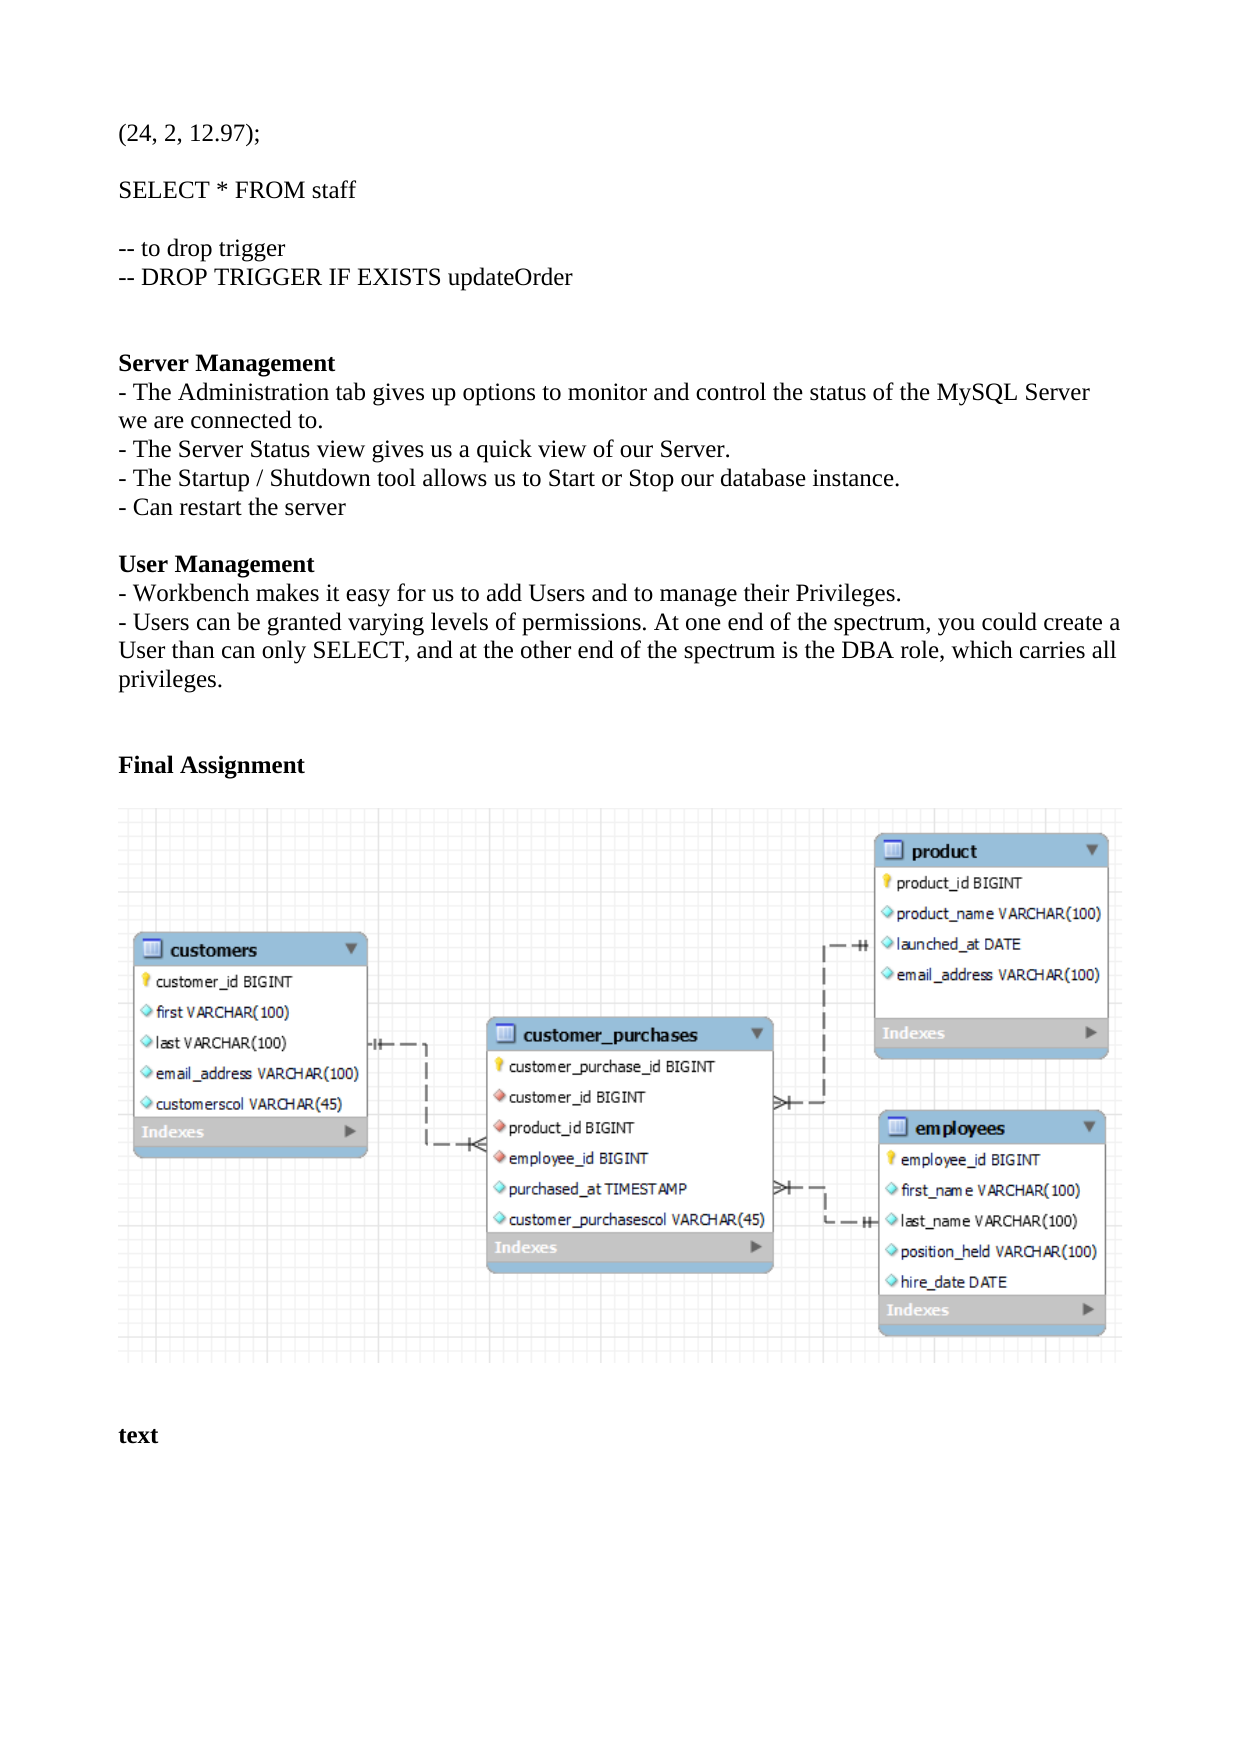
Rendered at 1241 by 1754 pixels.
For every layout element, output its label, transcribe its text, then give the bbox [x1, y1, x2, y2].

text Final Assignment [118, 751, 1122, 779]
text - Workbench makes it easy for us to add Users and to manage their Privileges. [118, 578, 1122, 607]
text - The Administration tab gives up options to monitor and control the status of the MySQL Server we are connected to. [118, 377, 1122, 434]
text (24, 2, 12.97); SELECT * FROM staff -- to drop trigger -- DROP TRIGGER IF EXISTS updateOrder [118, 118, 1122, 291]
text - Can restart the server [118, 492, 1122, 521]
text - Users can be granted varying levels of permissions. At one end of the spectrum, you could create a User than can only SELECT, and at the other end of the spectrum is the DBA role, which carries all privileges. [118, 607, 1122, 693]
text User Management [118, 549, 1122, 578]
text Server Management [118, 348, 1122, 377]
text - The Server Status view gives us a quick view of our Server. [118, 434, 1122, 463]
text - The Startup / Shutdown tool allows us to Start or Stop our database instance. [118, 463, 1122, 492]
text text [118, 1420, 1122, 1448]
picture [118, 808, 1123, 1363]
